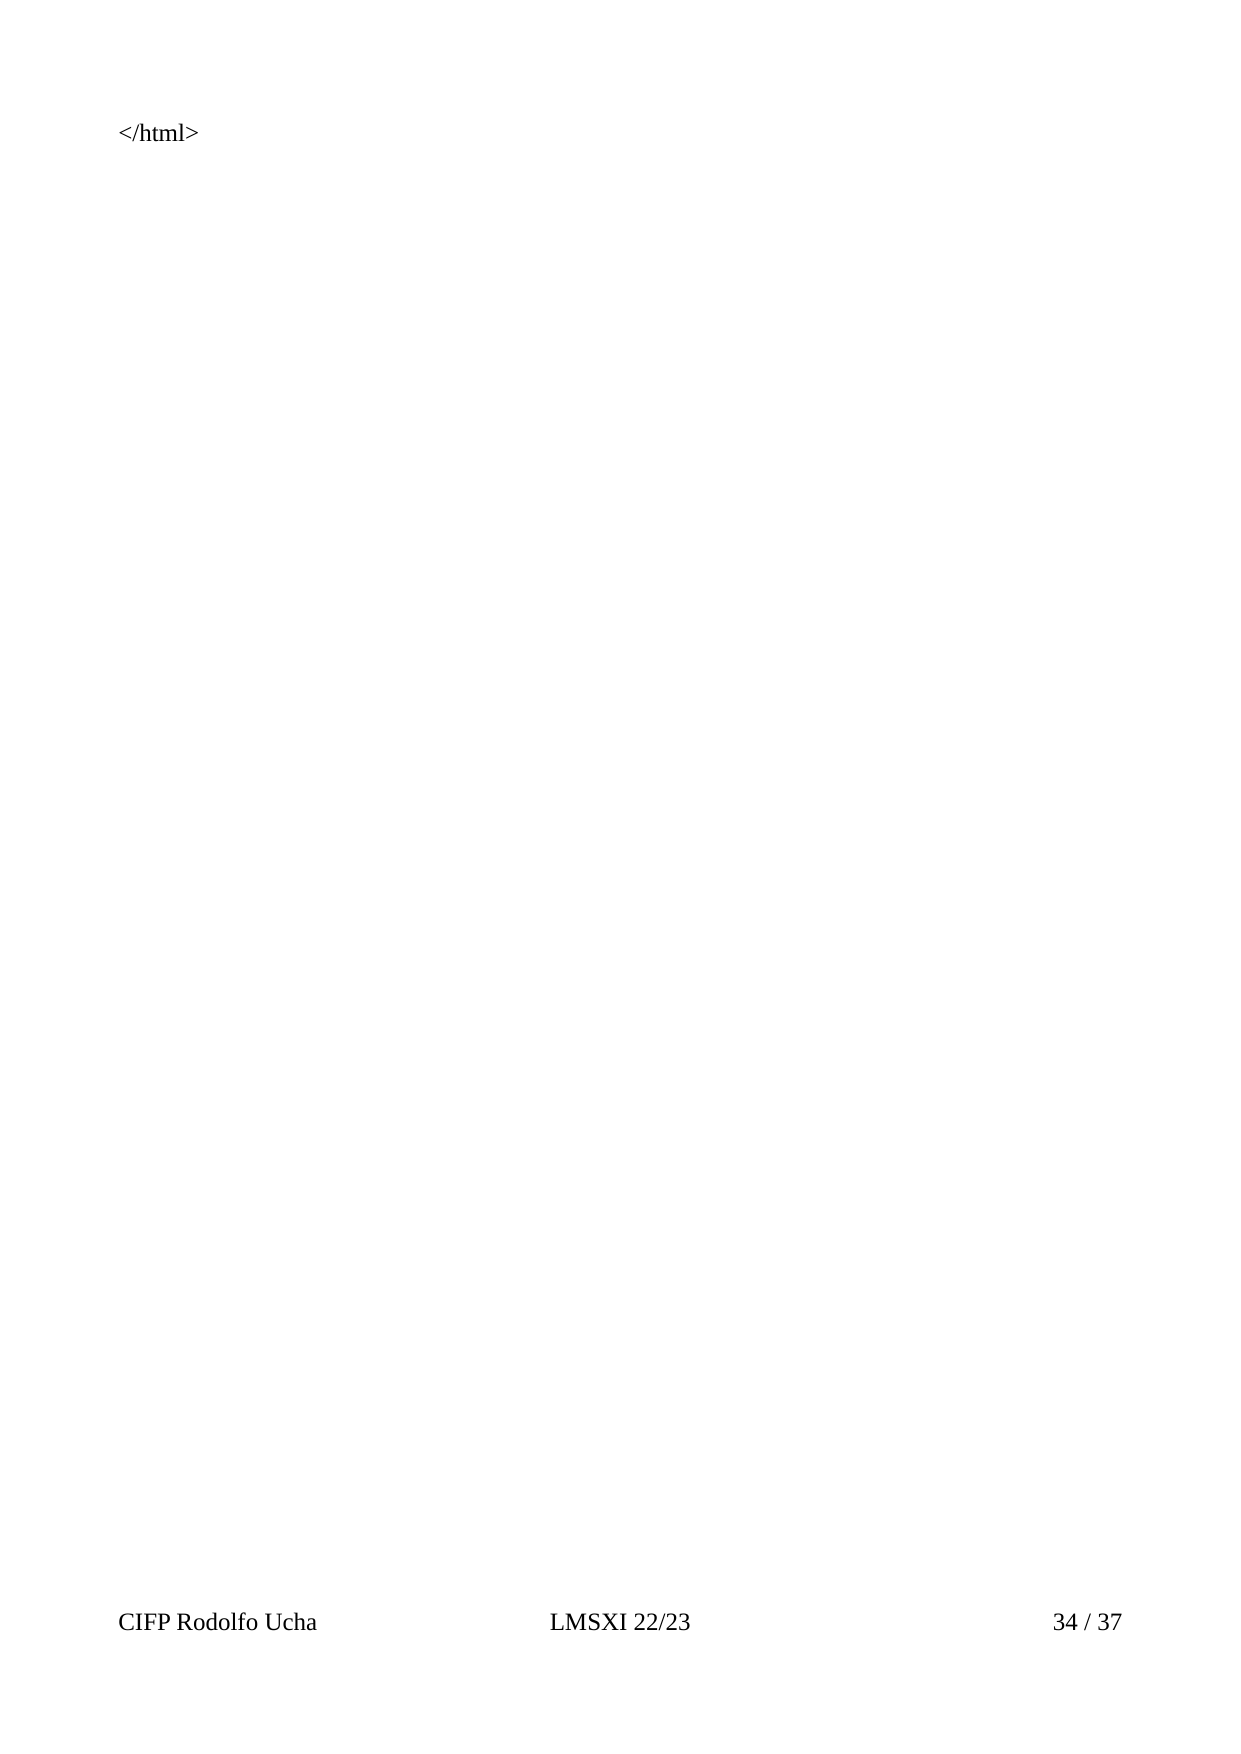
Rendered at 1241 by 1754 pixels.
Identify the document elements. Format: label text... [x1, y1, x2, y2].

text </html> [118, 118, 1122, 147]
